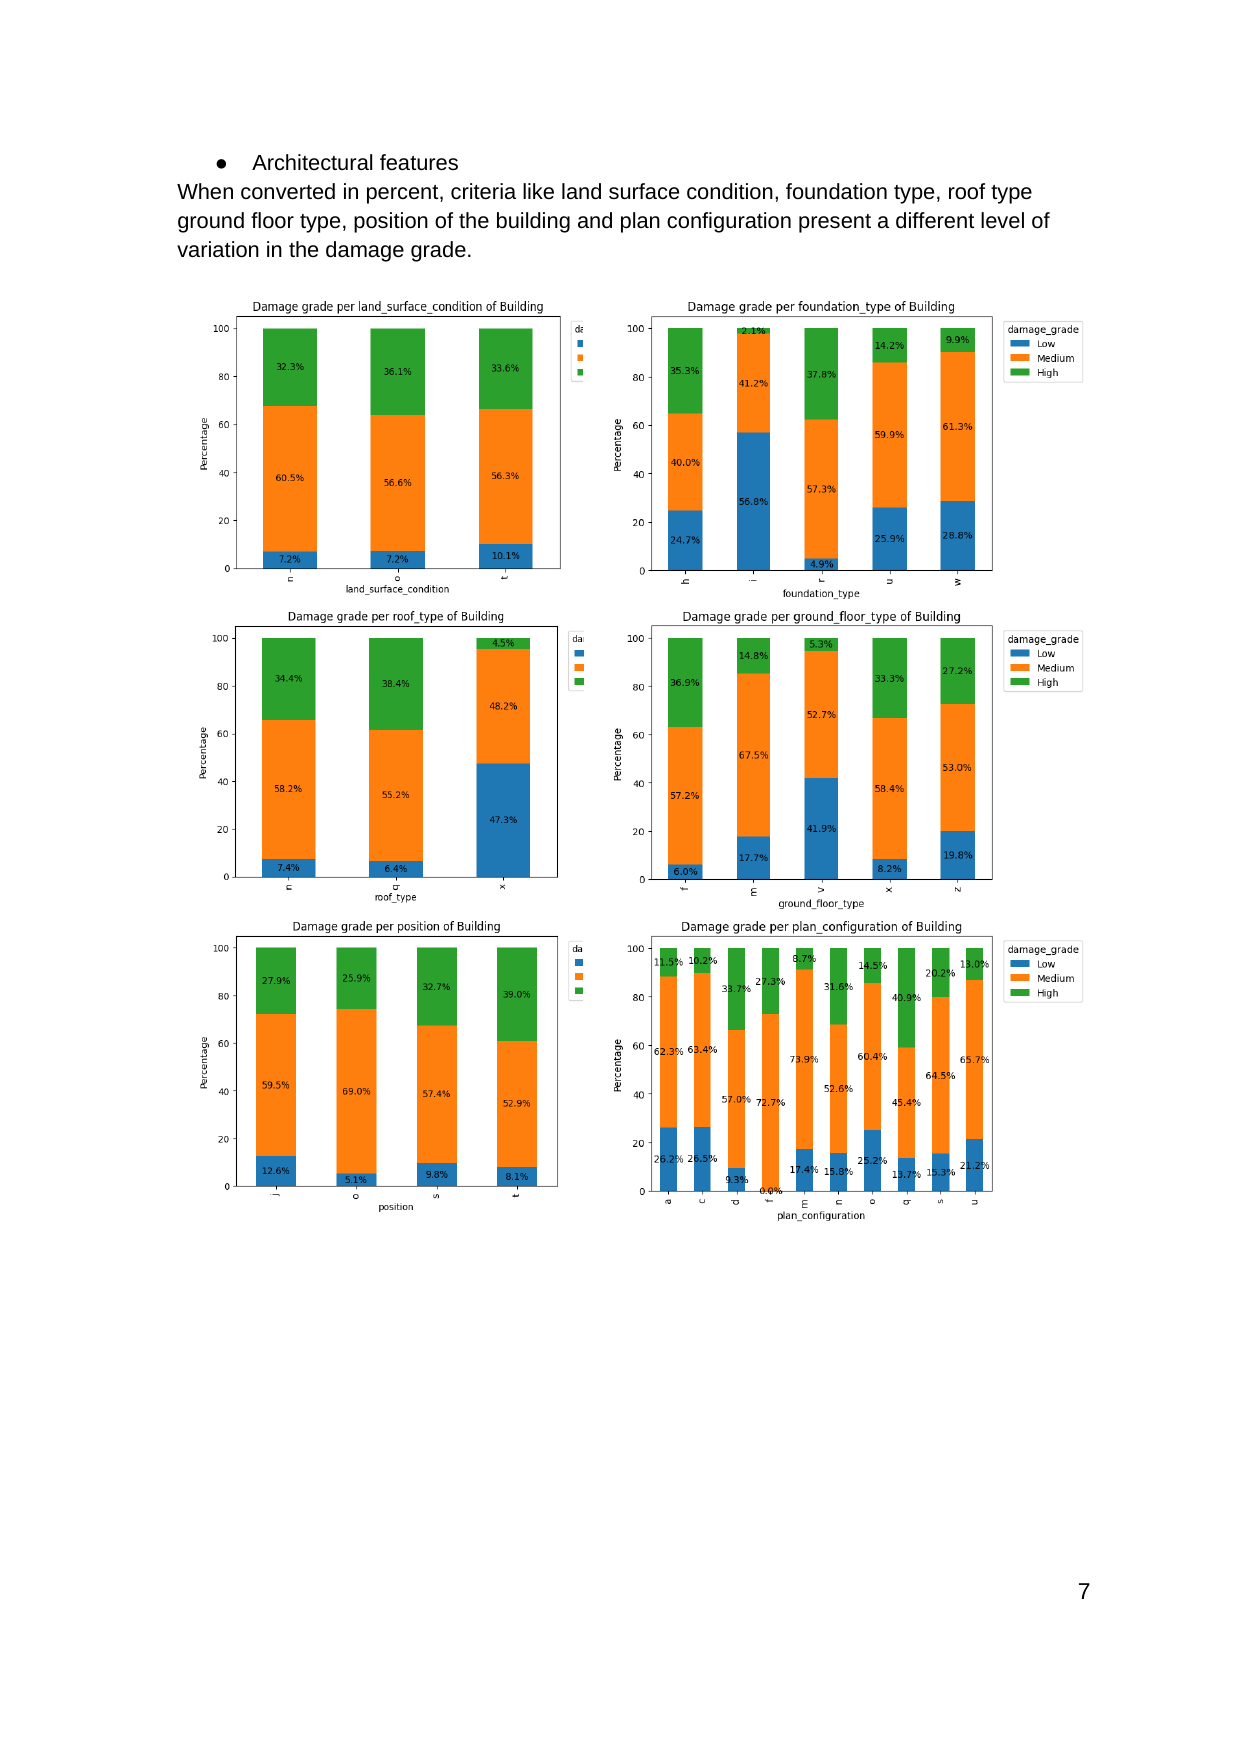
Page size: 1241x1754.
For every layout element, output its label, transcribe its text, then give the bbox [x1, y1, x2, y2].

table_header [177, 295, 599, 605]
table_header [599, 295, 606, 605]
text When converted in percent, criteria like land surface condition, foundation type, roof type ground floor type, position of the building and plan configuration present a different level of variation in the damage grade. [177, 179, 1090, 262]
table_cell [1089, 605, 1096, 915]
picture [193, 294, 583, 601]
table_cell [177, 915, 599, 1227]
picture [193, 914, 583, 1218]
picture [192, 604, 584, 909]
table_cell [1089, 915, 1096, 1227]
list Architectural features [214, 150, 1090, 175]
picture [606, 294, 1089, 1227]
table_header [1089, 295, 1096, 605]
table_cell [599, 915, 606, 1227]
table_cell [599, 605, 606, 915]
table_cell [177, 605, 599, 915]
